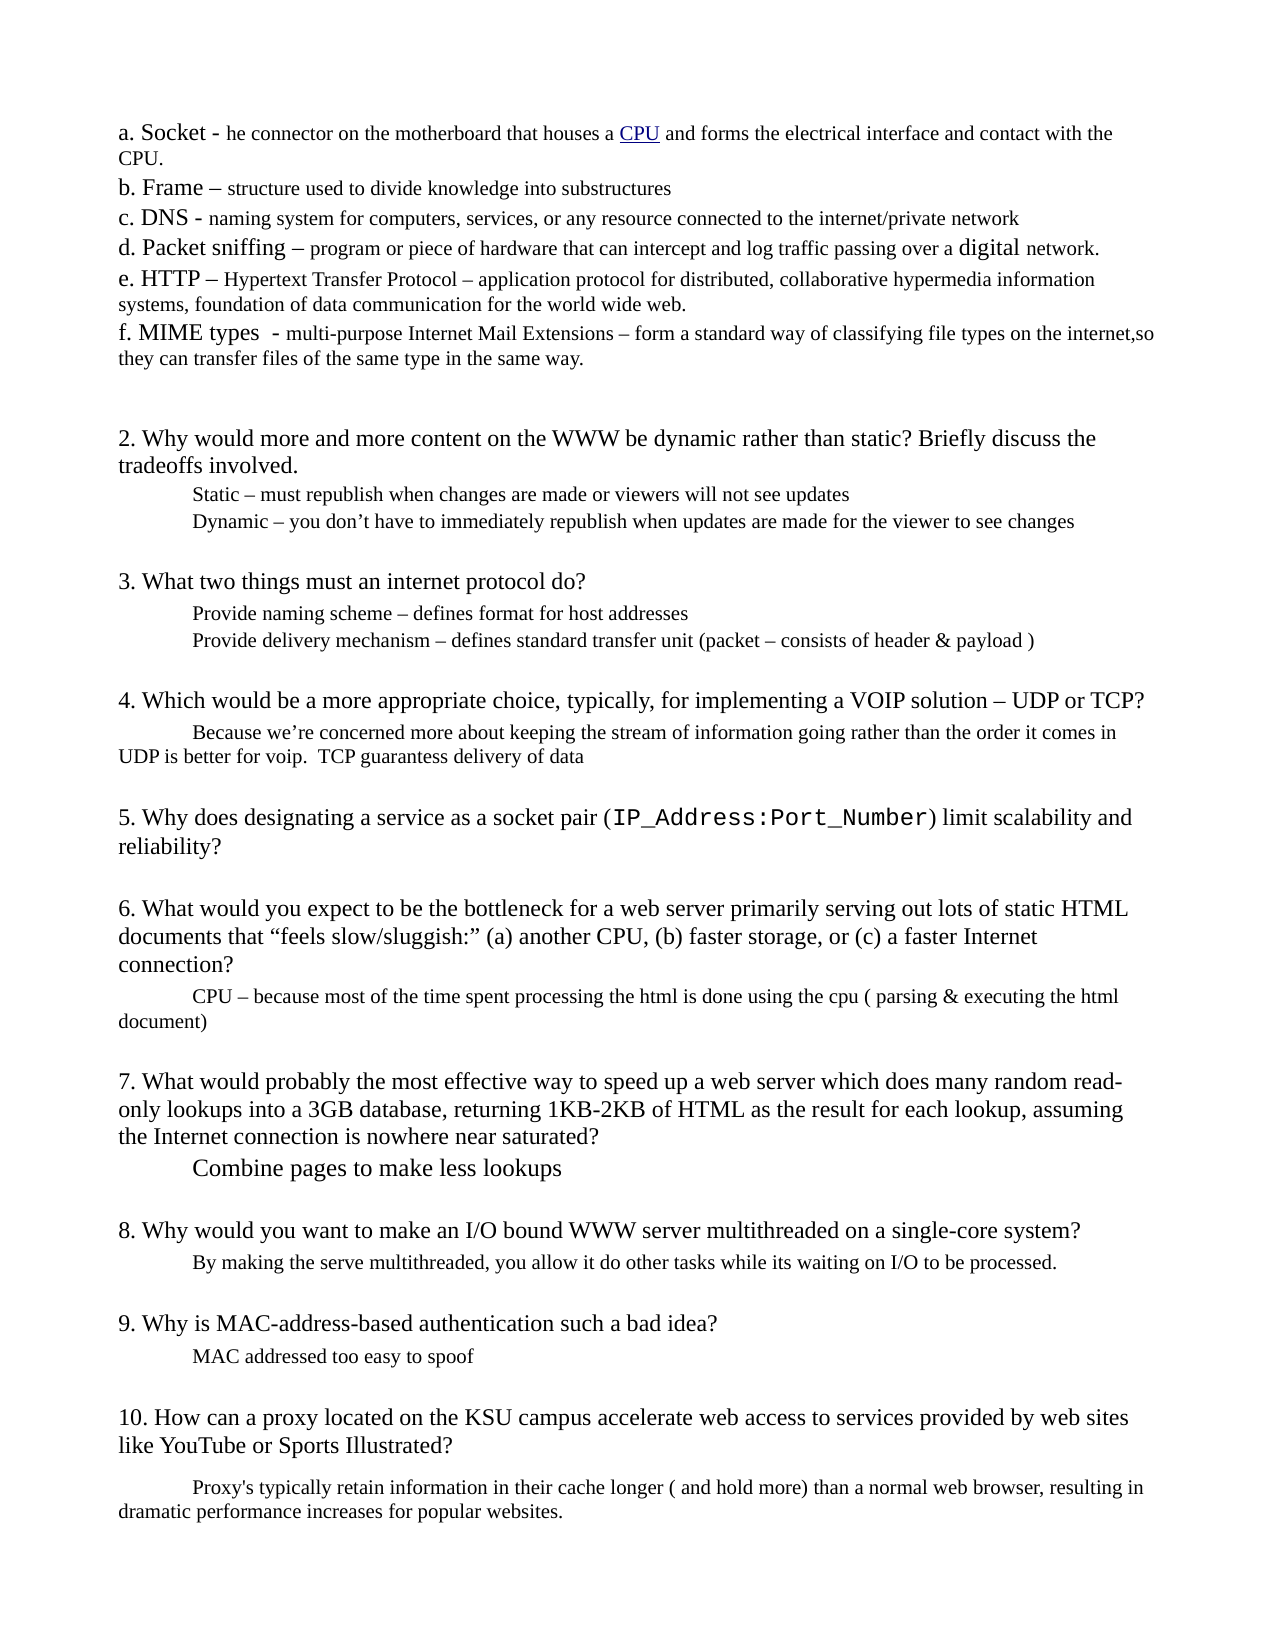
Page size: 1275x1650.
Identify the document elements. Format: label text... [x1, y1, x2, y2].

text Provide naming scheme – defines format for host addresses [118, 597, 1157, 625]
text Because we’re concerned more about keeping the stream of information going rather than the order it comes in UDP is better for voip. TCP guarantess delivery of data [118, 717, 1157, 768]
text a. Socket - he connector on the motherboard that houses a CPU and forms the electrical interface and contact with the CPU. [118, 118, 1157, 170]
text CPU – because most of the time spent processing the html is done using the cpu ( parsing & executing the html document) [118, 980, 1157, 1033]
text 6. What would you expect to be the bottleneck for a web server primarily serving out lots of static HTML documents that “feels slow/sluggish:” (a) another CPU, (b) faster storage, or (c) a faster Internet connection? [118, 894, 1157, 977]
text MAC addressed too easy to spoof [118, 1340, 1157, 1369]
text Proxy's typically retain information in their cache longer ( and hold more) than a normal web browser, resulting in dramatic performance increases for popular websites. [118, 1471, 1157, 1523]
text b. Frame – structure used to divide knowledge into substructures [118, 173, 1157, 200]
text 4. Which would be a more appropriate choice, typically, for implementing a VOIP solution – UDP or TCP? [118, 686, 1157, 714]
text 7. What would probably the most effective way to speed up a web server which does many random read-only lookups into a 3GB database, returning 1KB-2KB of HTML as the result for each lookup, assuming the Internet connection is nowhere near saturated? [118, 1067, 1157, 1150]
text c. DNS - naming system for computers, services, or any resource connected to the internet/private network [118, 203, 1157, 231]
text By making the serve multithreaded, you allow it do other tasks while its waiting on I/O to be processed. [118, 1246, 1157, 1275]
text 10. How can a proxy located on the KSU campus accelerate web access to services provided by web sites like YouTube or Sports Illustrated? [118, 1403, 1157, 1458]
text 2. Why would more and more content on the WWW be dynamic rather than static? Briefly discuss the tradeoffs involved. [118, 424, 1157, 479]
text 8. Why would you want to make an I/O bound WWW server multithreaded on a single-core system? [118, 1216, 1157, 1243]
text e. HTTP – Hypertext Transfer Protocol – application protocol for distributed, collaborative hypermedia information systems, foundation of data communication for the world wide web. [118, 264, 1157, 316]
text f. MIME types - multi-purpose Internet Mail Extensions – form a standard way of classifying file types on the internet,so they can transfer files of the same type in the same way. [118, 318, 1157, 370]
text Provide delivery mechanism – defines standard transfer unit (packet – consists of header & payload ) [118, 628, 1157, 652]
text Combine pages to make less lookups [118, 1153, 1157, 1182]
text d. Packet sniffing – program or piece of hardware that can intercept and log traffic passing over a digital network. [118, 233, 1157, 261]
text 3. What two things must an internet protocol do? [118, 567, 1157, 595]
text 5. Why does designating a service as a socket pair (IP_Address:Port_Number) limit scalability and reliability? [118, 803, 1157, 860]
text Dynamic – you don’t have to immediately republish when updates are made for the viewer to see changes [118, 509, 1157, 533]
text 9. Why is MAC-address-based authentication such a bad idea? [118, 1309, 1157, 1337]
text Static – must republish when changes are made or viewers will not see updates [118, 482, 1157, 506]
